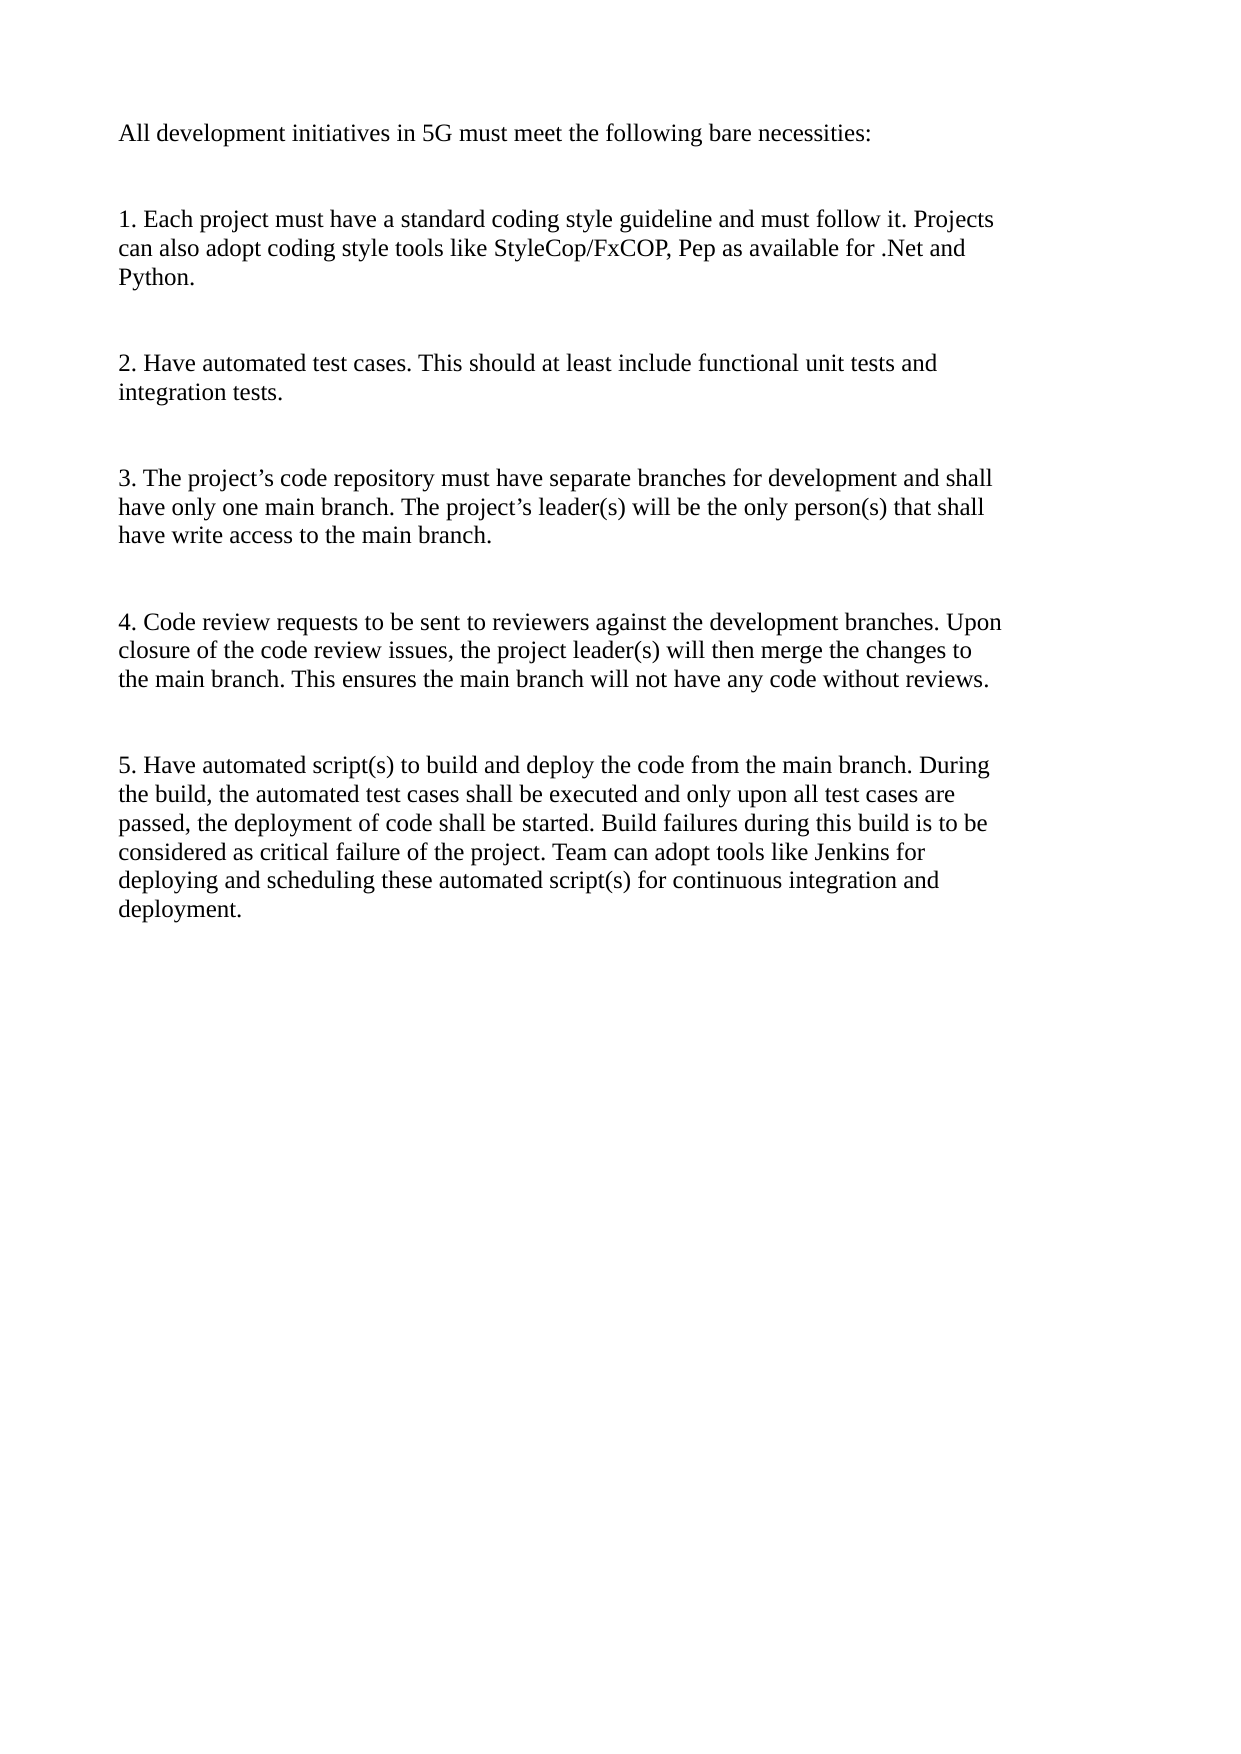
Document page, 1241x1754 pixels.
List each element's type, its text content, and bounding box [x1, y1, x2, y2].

text Python. [118, 262, 1122, 291]
text deployment. [118, 894, 1122, 923]
text can also adopt coding style tools like StyleCop/FxCOP, Pep as available for .Net and [118, 233, 1122, 262]
text integration tests. [118, 377, 1122, 406]
text All development initiatives in 5G must meet the following bare necessities: [118, 118, 1122, 147]
text closure of the code review issues, the project leader(s) will then merge the changes to [118, 636, 1122, 664]
text have write access to the main branch. [118, 521, 1122, 549]
text passed, the deployment of code shall be started. Build failures during this build is to be [118, 808, 1122, 837]
text 4. Code review requests to be sent to reviewers against the development branches. Upon [118, 607, 1122, 636]
text 5. Have automated script(s) to build and deploy the code from the main branch. During [118, 751, 1122, 779]
text 3. The project’s code repository must have separate branches for development and shall [118, 463, 1122, 492]
text the build, the automated test cases shall be executed and only upon all test cases are [118, 779, 1122, 808]
text considered as critical failure of the project. Team can adopt tools like Jenkins for [118, 837, 1122, 866]
text deploying and scheduling these automated script(s) for continuous integration and [118, 866, 1122, 894]
text 1. Each project must have a standard coding style guideline and must follow it. Projects [118, 204, 1122, 233]
text 2. Have automated test cases. This should at least include functional unit tests and [118, 348, 1122, 377]
text the main branch. This ensures the main branch will not have any code without reviews. [118, 664, 1122, 693]
text have only one main branch. The project’s leader(s) will be the only person(s) that shall [118, 492, 1122, 521]
